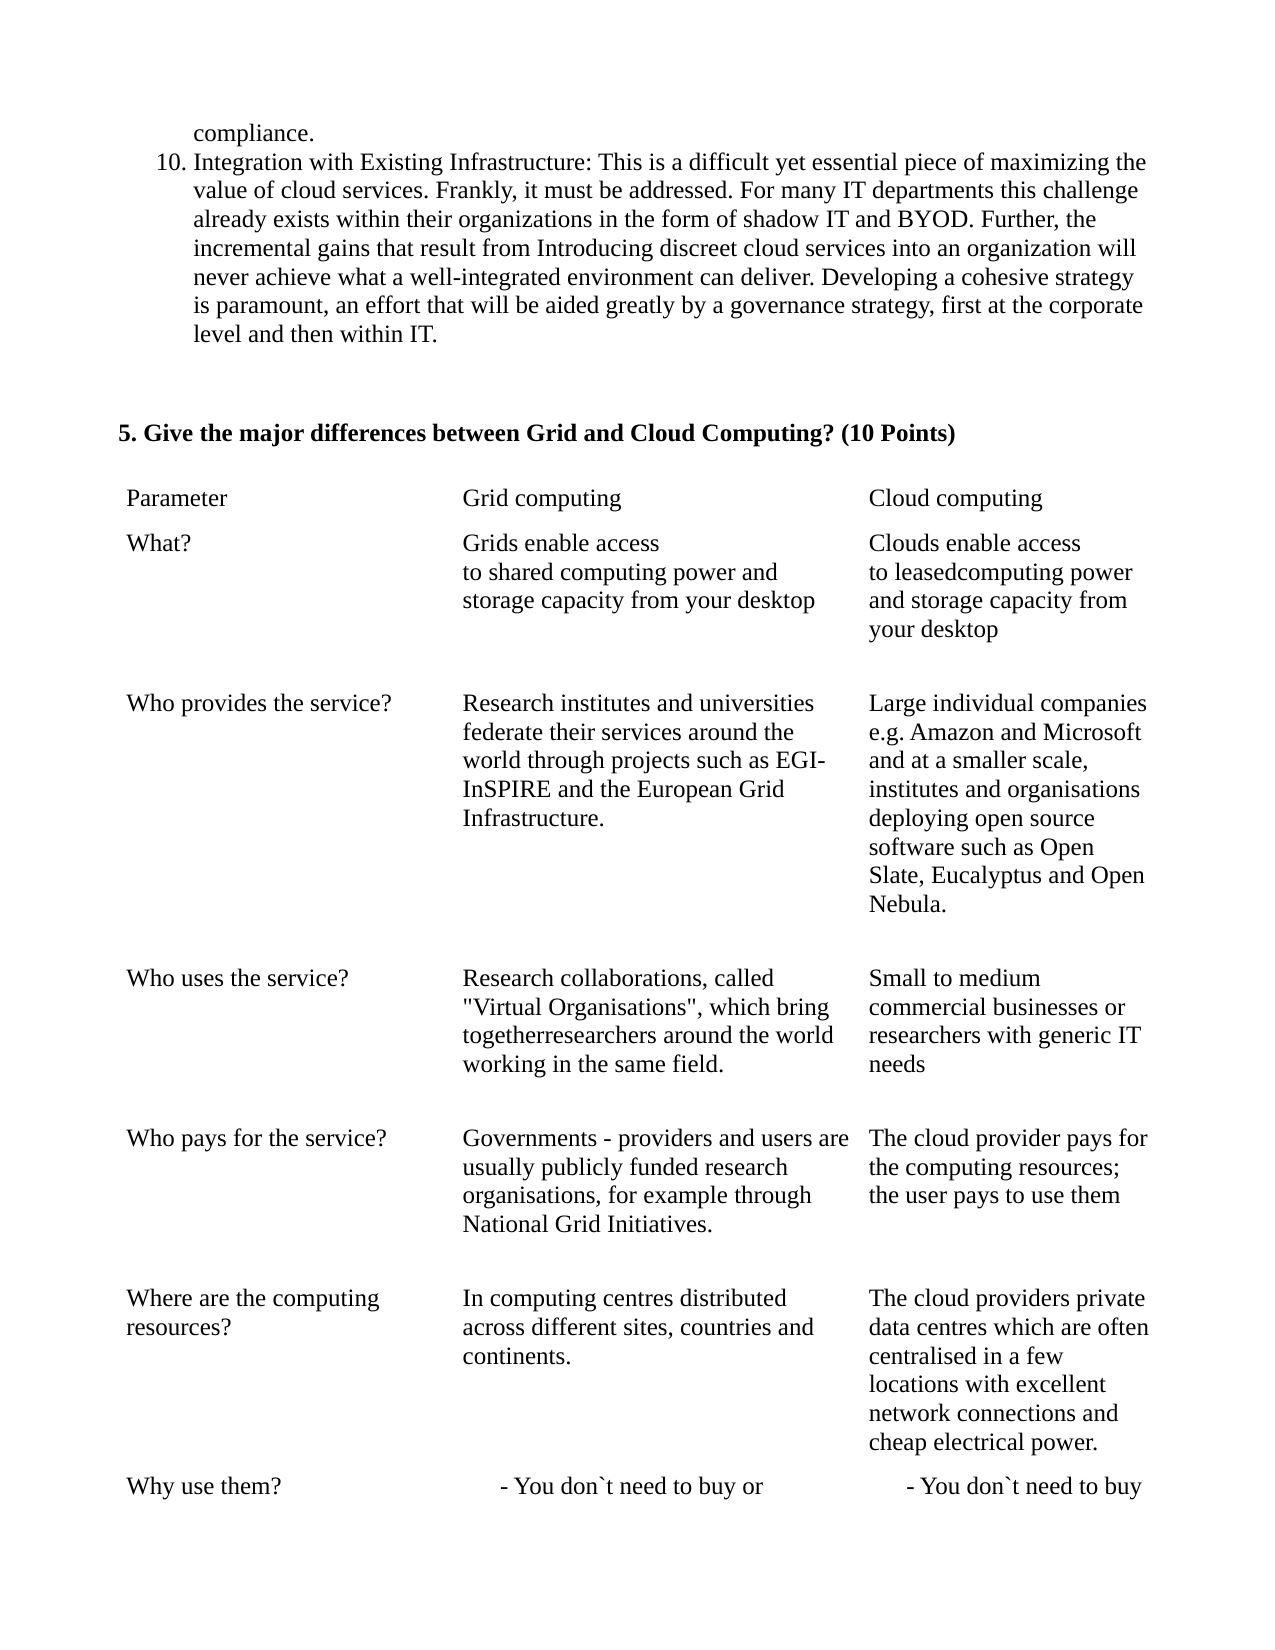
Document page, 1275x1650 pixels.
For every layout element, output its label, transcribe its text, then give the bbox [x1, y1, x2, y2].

table_cell - You don`t need to buy or [455, 1464, 861, 1508]
table_cell Large individual companies e.g. Amazon and Microsoft and at a smaller scale, institutes and organisations deploying open source software such as Open Slate, Eucalyptus and Open Nebula. [861, 680, 1157, 955]
table_cell Research institutes and universities federate their services around the world through projects such as EGI-InSPIRE and the European Grid Infrastructure. [455, 680, 861, 955]
list Integration with Existing Infrastructure: This is a difficult yet essential piece of maximizing the value of cloud services. Frankly, it must be addressed. For many IT departments this challenge already exists within their organizations in the form of shadow IT and BYOD. Further, the incremental gains that result from Introducing discreet cloud services into an organization will never achieve what a well-integrated environment can deliver. Developing a cohesive strategy is paramount, an effort that will be aided greatly by a governance strategy, first at the corporate level and then within IT. [156, 147, 1157, 348]
table_cell Why use them? [118, 1464, 455, 1508]
text 5. Give the major differences between Grid and Cloud Computing? (10 Points) [118, 418, 1157, 447]
table_cell Where are the computing resources? [118, 1275, 455, 1463]
table_header Grid computing [455, 476, 861, 520]
table_cell The cloud providers private data centres which are often centralised in a few locations with excellent network connections and cheap electrical power. [861, 1275, 1157, 1463]
table_cell - You don`t need to buy [861, 1464, 1157, 1508]
table_cell Research collaborations, called "Virtual Organisations", which bring togetherresearchers around the world working in the same field. [455, 955, 861, 1115]
table_cell Small to medium commercial businesses or researchers with generic IT needs [861, 955, 1157, 1115]
table_cell Governments - providers and users are usually publicly funded research organisations, for example through National Grid Initiatives. [455, 1115, 861, 1275]
table_cell Who provides the service? [118, 680, 455, 955]
table_cell Who uses the service? [118, 955, 455, 1115]
table_cell The cloud provider pays for the computing resources; the user pays to use them [861, 1115, 1157, 1275]
table_header Cloud computing [861, 476, 1157, 520]
table_header Parameter [118, 476, 455, 520]
table_cell What? [118, 520, 455, 680]
table_cell In computing centres distributed across different sites, countries and continents. [455, 1275, 861, 1463]
table_cell Clouds enable access to leasedcomputing power and storage capacity from your desktop [861, 520, 1157, 680]
list compliance. [156, 118, 1157, 147]
table_cell Grids enable access to shared computing power and storage capacity from your desktop [455, 520, 861, 680]
table_cell Who pays for the service? [118, 1115, 455, 1275]
